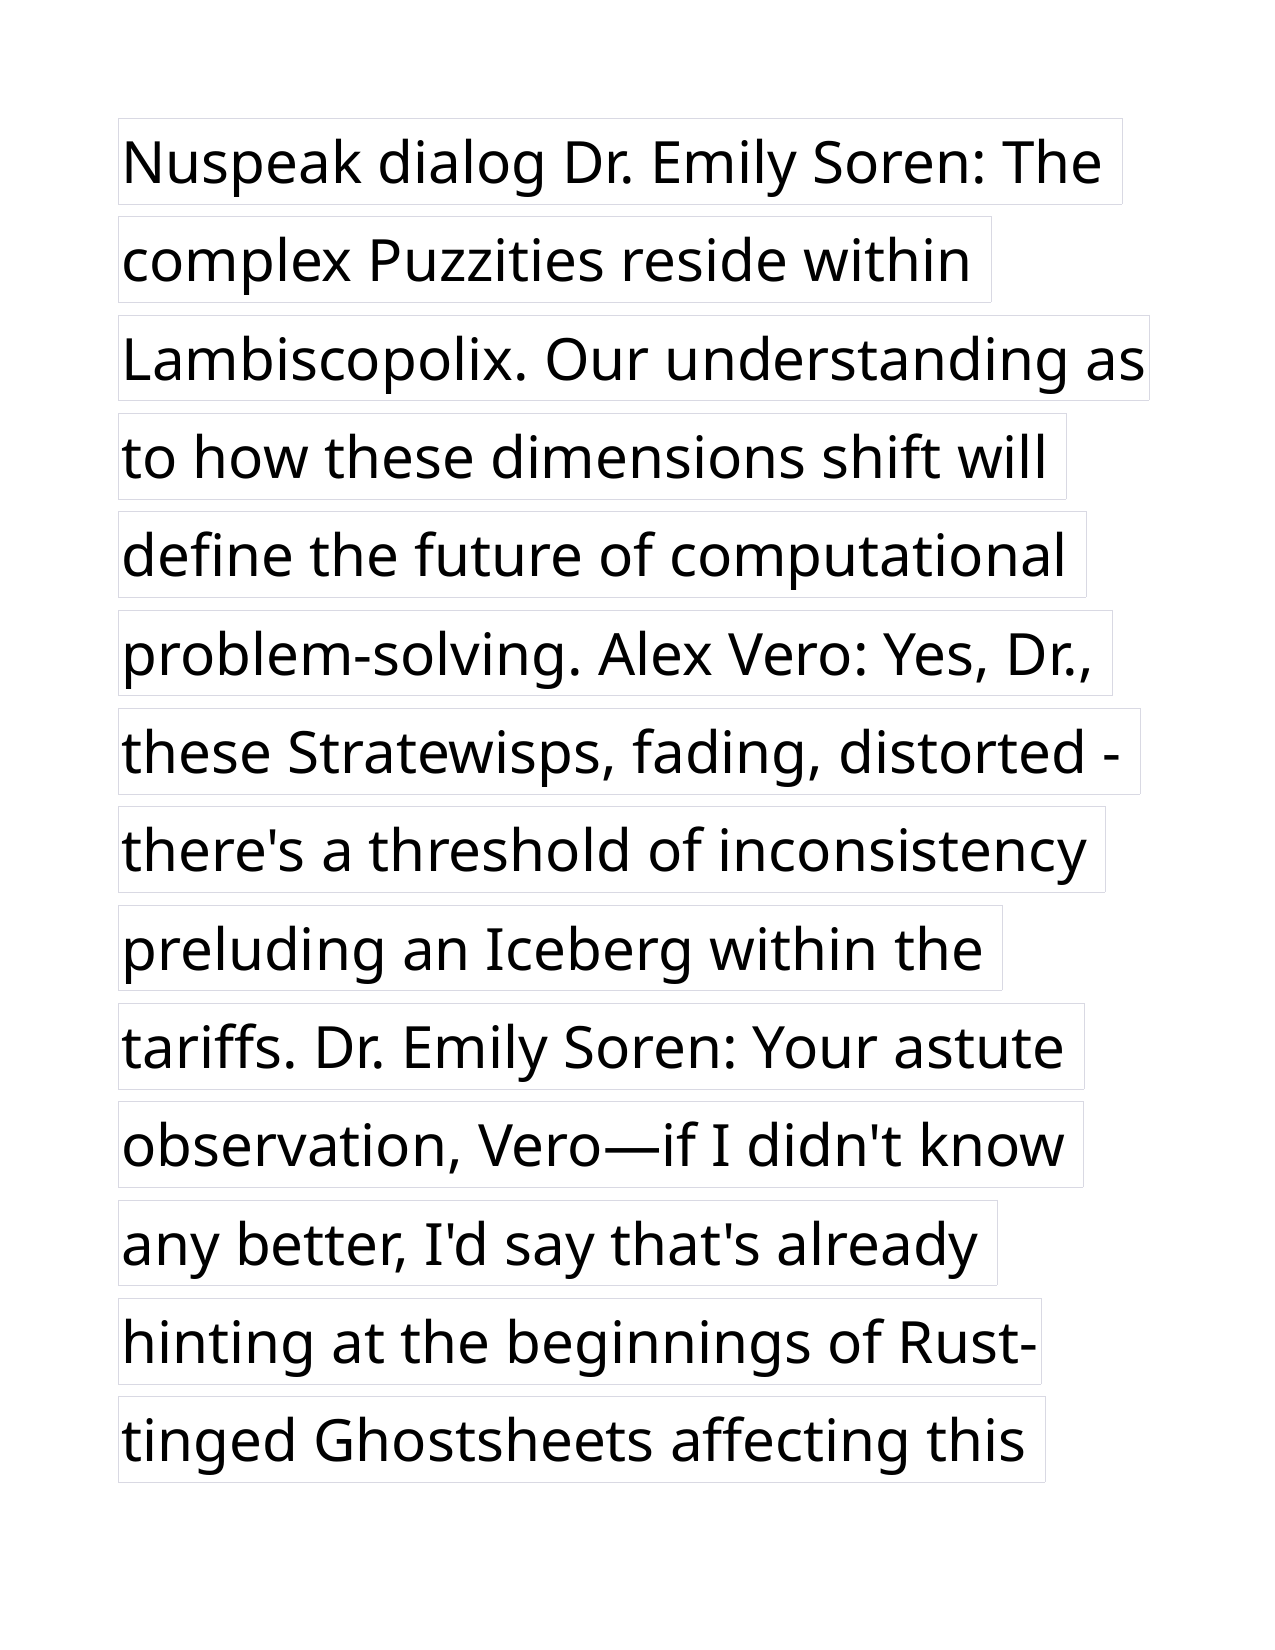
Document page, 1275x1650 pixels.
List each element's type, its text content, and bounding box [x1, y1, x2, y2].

text Nuspeak dialog Dr. Emily Soren: The complex Puzzities reside within Lambiscopolix. Our understanding as to how these dimensions shift will define the future of computational problem-solving. Alex Vero: Yes, Dr., these Stratewisps, fading, distorted - there's a threshold of inconsistency preluding an Iceberg within the tariffs. Dr. Emily Soren: Your astute observation, Vero—if I didn't know any better, I'd say that's already hinting at the beginnings of Rust-tinged Ghostsheets affecting this [118, 118, 1157, 1482]
